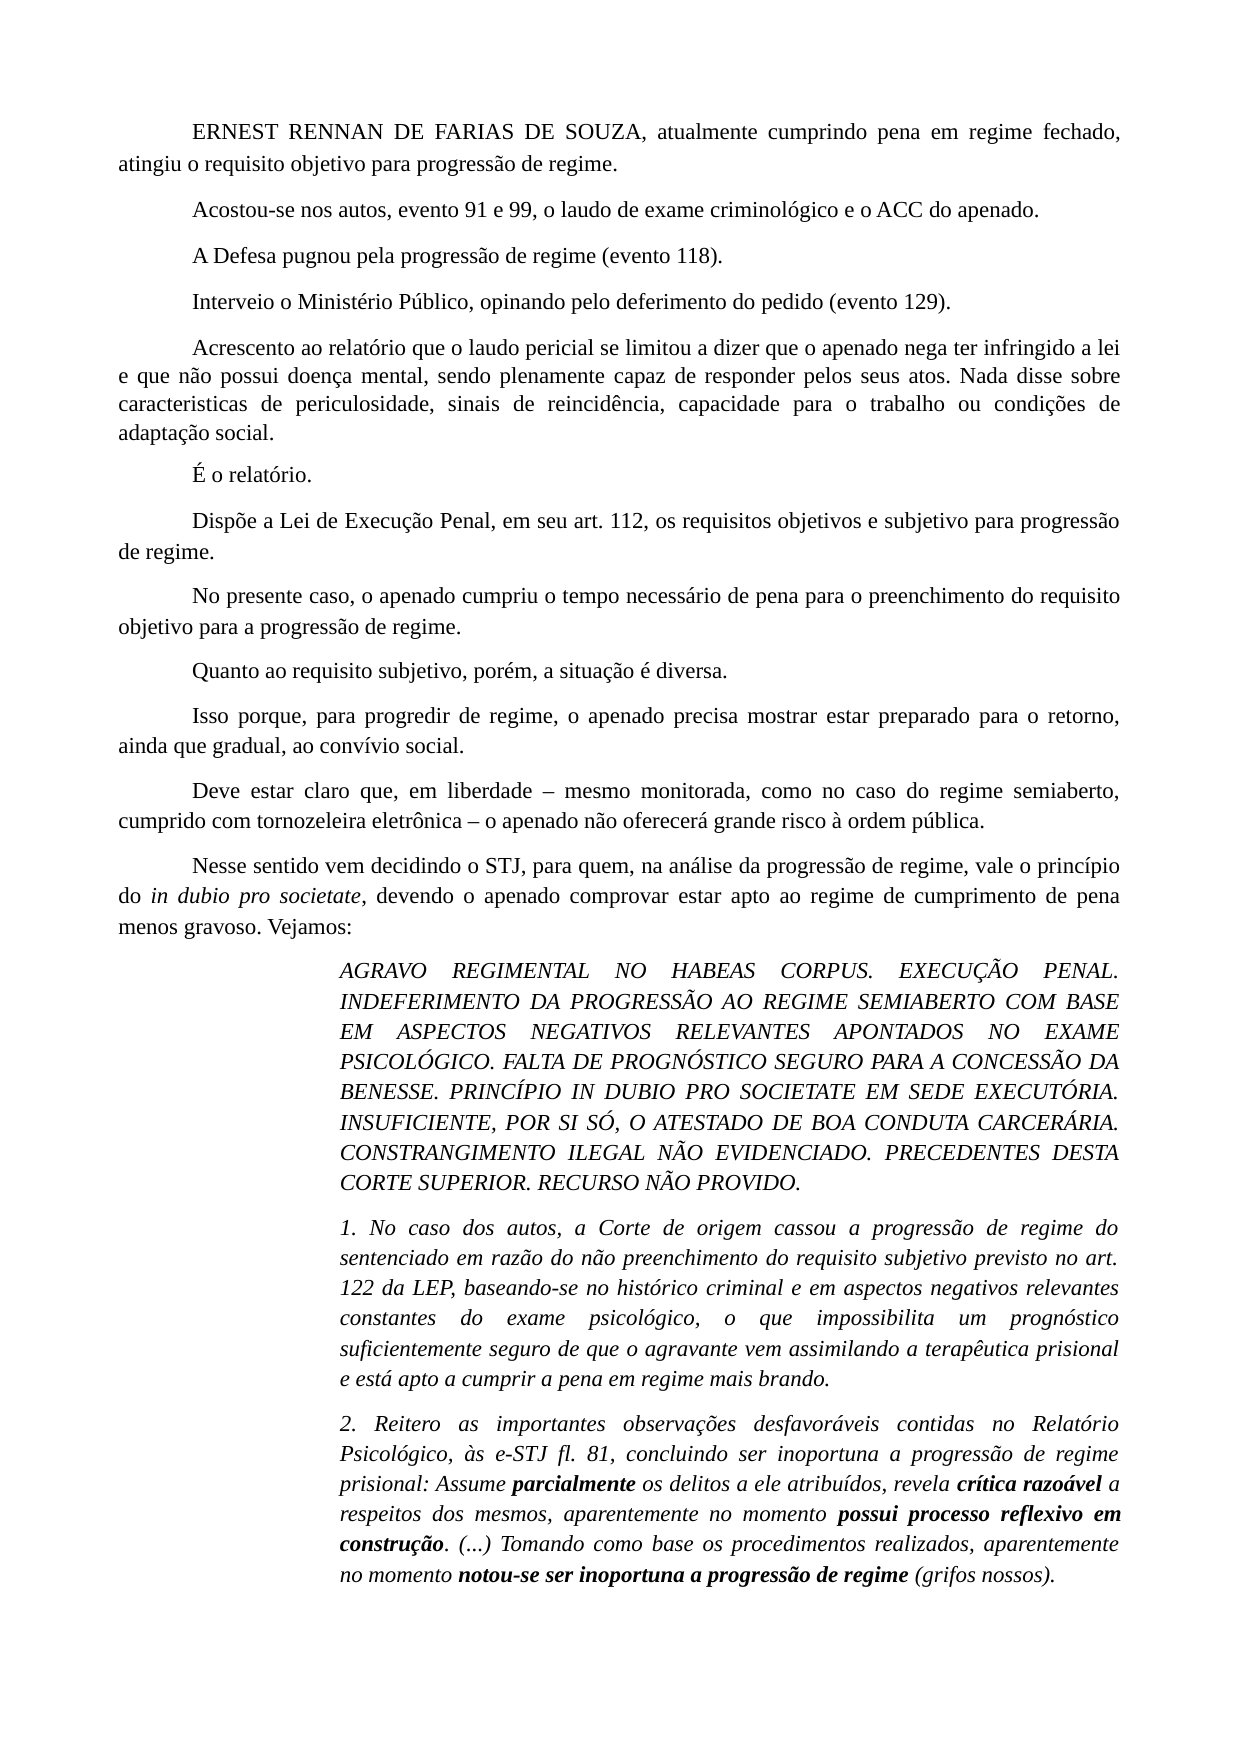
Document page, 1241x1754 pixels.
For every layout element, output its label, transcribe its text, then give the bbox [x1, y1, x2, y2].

text Acostou-se nos autos, evento 91 e 99, o laudo de exame criminológico e o ACC do apenado. [118, 196, 1122, 222]
text Interveio o Ministério Público, opinando pelo deferimento do pedido (evento 129). [118, 288, 1122, 314]
text AGRAVO REGIMENTAL NO HABEAS CORPUS. EXECUÇÃO PENAL. INDEFERIMENTO DA PROGRESSÃO AO REGIME SEMIABERTO COM BASE EM ASPECTOS NEGATIVOS RELEVANTES APONTADOS NO EXAME PSICOLÓGICO. FALTA DE PROGNÓSTICO SEGURO PARA A CONCESSÃO DA BENESSE. PRINCÍPIO IN DUBIO PRO SOCIETATE EM SEDE EXECUTÓRIA. INSUFICIENTE, POR SI SÓ, O ATESTADO DE BOA CONDUTA CARCERÁRIA. CONSTRANGIMENTO ILEGAL NÃO EVIDENCIADO. PRECEDENTES DESTA CORTE SUPERIOR. RECURSO NÃO PROVIDO. [339, 957, 1122, 1195]
text ERNEST RENNAN DE FARIAS DE SOUZA, atualmente cumprindo pena em regime fechado, atingiu o requisito objetivo para progressão de regime. [118, 118, 1122, 176]
text A Defesa pugnou pela progressão de regime (evento 118). [118, 242, 1122, 268]
text Quanto ao requisito subjetivo, porém, a situação é diversa. [118, 657, 1122, 684]
text No presente caso, o apenado cumpriu o tempo necessário de pena para o preenchimento do requisito objetivo para a progressão de regime. [118, 582, 1122, 639]
text 2. Reitero as importantes observações desfavoráveis contidas no Relatório Psicológico, às e-STJ fl. 81, concluindo ser inoportuna a progressão de regime prisional: Assume parcialmente os delitos a ele atribuídos, revela crítica razoável a respeitos dos mesmos, aparentemente no momento possui processo reflexivo em construção. (...) Tomando como base os procedimentos realizados, aparentemente no momento notou-se ser inoportuna a progressão de regime (grifos nossos). [339, 1409, 1122, 1587]
text Dispõe a Lei de Execução Penal, em seu art. 112, os requisitos objetivos e subjetivo para progressão de regime. [118, 507, 1122, 564]
text 1. No caso dos autos, a Corte de origem cassou a progressão de regime do sentenciado em razão do não preenchimento do requisito subjetivo previsto no art. 122 da LEP, baseando-se no histórico criminal e em aspectos negativos relevantes constantes do exame psicológico, o que impossibilita um prognóstico suficientemente seguro de que o agravante vem assimilando a terapêutica prisional e está apto a cumprir a pena em regime mais brando. [339, 1214, 1122, 1391]
text Acrescento ao relatório que o laudo pericial se limitou a dizer que o apenado nega ter infringido a lei e que não possui doença mental, sendo plenamente capaz de responder pelos seus atos. Nada disse sobre caracteristicas de periculosidade, sinais de reincidência, capacidade para o trabalho ou condições de adaptação social. [118, 334, 1122, 445]
text É o relatório. [118, 461, 1122, 488]
text Deve estar claro que, em liberdade – mesmo monitorada, como no caso do regime semiaberto, cumprido com tornozeleira eletrônica – o apenado não oferecerá grande risco à ordem pública. [118, 777, 1122, 834]
text Isso porque, para progredir de regime, o apenado precisa mostrar estar preparado para o retorno, ainda que gradual, ao convívio social. [118, 702, 1122, 759]
text Nesse sentido vem decidindo o STJ, para quem, na análise da progressão de regime, vale o princípio do in dubio pro societate, devendo o apenado comprovar estar apto ao regime de cumprimento de pena menos gravoso. Vejamos: [118, 852, 1122, 939]
